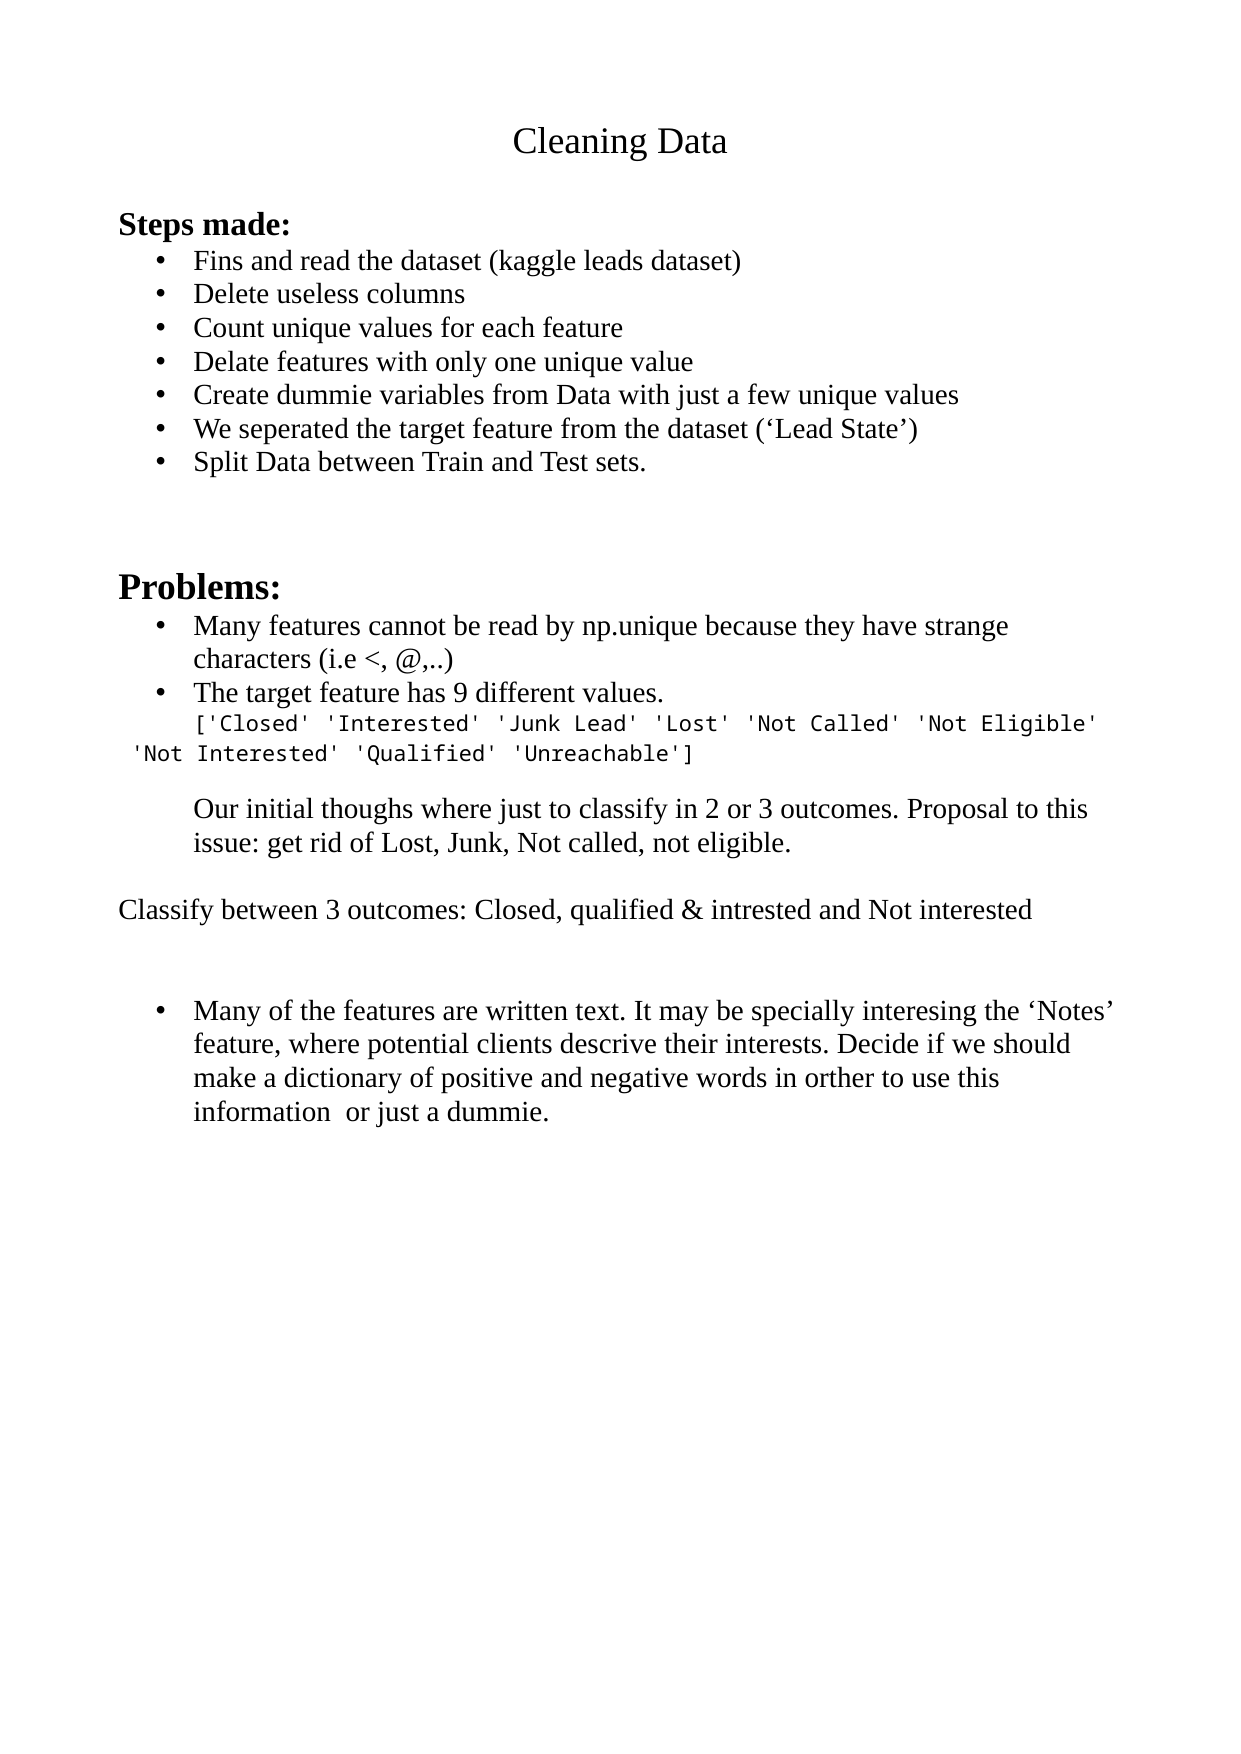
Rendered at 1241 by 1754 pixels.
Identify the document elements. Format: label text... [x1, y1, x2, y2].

list Many of the features are written text. It may be specially interesing the ‘Notes’ feature, where potential clients descrive their interests. Decide if we should make a dictionary of positive and negative words in orther to use this information or just a dummie. [156, 993, 1122, 1127]
list Delate features with only one unique value [156, 344, 1122, 377]
list Our initial thoughs where just to classify in 2 or 3 outcomes. Proposal to this issue: get rid of Lost, Junk, Not called, not eligible. [156, 792, 1122, 859]
list We seperated the target feature from the dataset (‘Lead State’) [156, 411, 1122, 444]
text Cleaning Data [118, 118, 1122, 161]
text Steps made: [118, 204, 1122, 243]
text Classify between 3 outcomes: Closed, qualified & intrested and Not interested [118, 892, 1122, 926]
list Split Data between Train and Test sets. [156, 444, 1122, 478]
list Fins and read the dataset (kaggle leads dataset) [156, 243, 1122, 276]
list Delete useless columns [156, 276, 1122, 310]
text Problems: [118, 564, 1122, 608]
list Count unique values for each feature [156, 310, 1122, 344]
list Create dummie variables from Data with just a few unique values [156, 377, 1122, 411]
list Many features cannot be read by np.unique because they have strange characters (i.e <, @,..) [156, 608, 1122, 675]
list The target feature has 9 different values. [156, 675, 1122, 708]
list ['Closed' 'Interested' 'Junk Lead' 'Lost' 'Not Called' 'Not Eligible' [156, 708, 1122, 738]
text 'Not Interested' 'Qualified' 'Unreachable'] [118, 738, 1122, 768]
